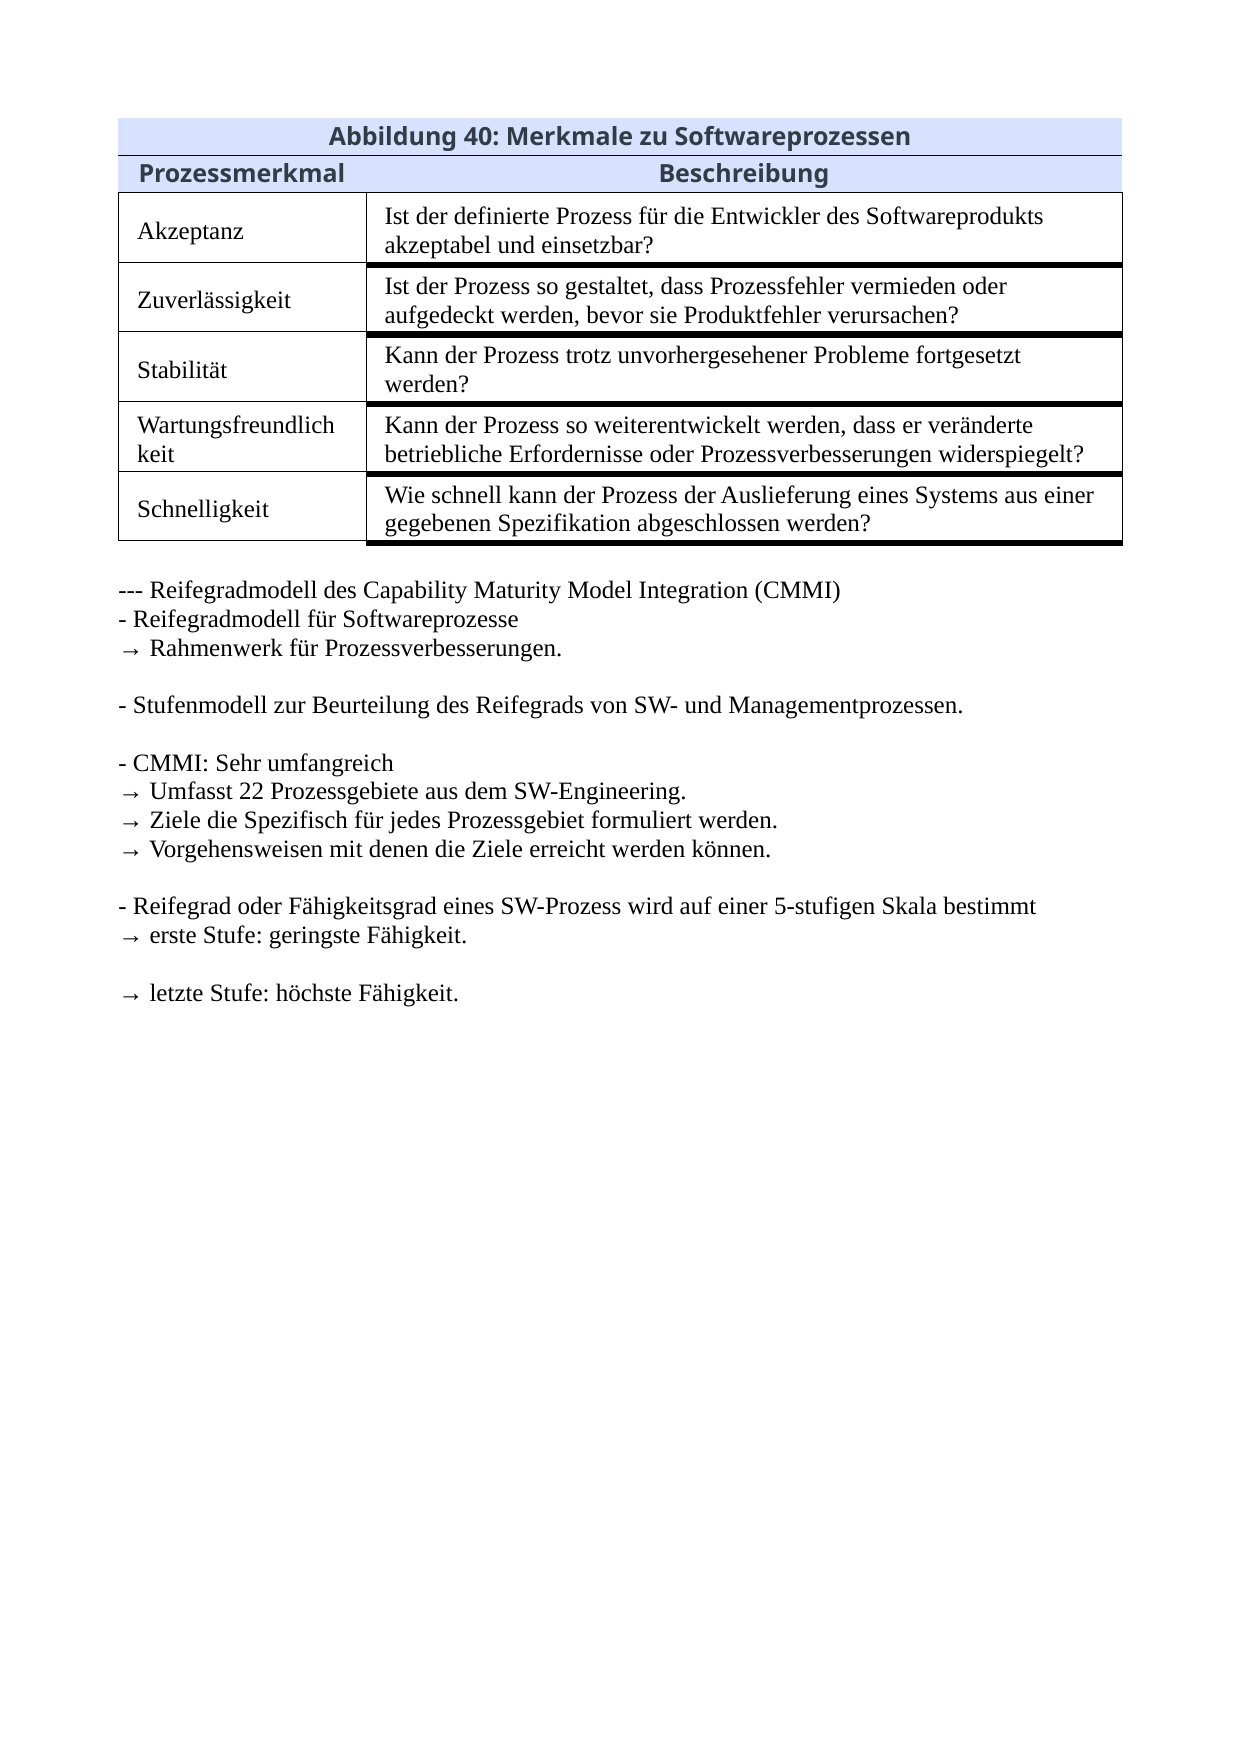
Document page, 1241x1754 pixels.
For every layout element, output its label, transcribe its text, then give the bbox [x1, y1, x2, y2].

table_cell Akzeptanz [119, 193, 366, 262]
table_cell Zuverlässigkeit [119, 263, 366, 331]
table_cell Stabilität [119, 332, 366, 401]
text - Reifegrad oder Fähigkeitsgrad eines SW-Prozess wird auf einer 5-stufigen Skala bestimmt [118, 891, 1122, 920]
text - Stufenmodell zur Beurteilung des Reifegrads von SW- und Managementprozessen. [118, 690, 1122, 719]
table_cell Ist der Prozess so gestaltet, dass Prozessfehler vermieden oder aufgedeckt werden, bevor sie Produktfehler verursachen? [367, 268, 1122, 331]
table_cell Kann der Prozess so weiterentwickelt werden, dass er veränderte betriebliche Erfordernisse oder Prozess­verbesserungen widerspiegelt? [367, 407, 1122, 471]
text → Ziele die Spezifisch für jedes Prozessgebiet formuliert werden. [118, 805, 1122, 834]
text - Reifegradmodell für Softwareprozesse [118, 604, 1122, 633]
table_cell Kann der Prozess trotz unvorhergesehener Probleme fortgesetzt werden? [367, 338, 1122, 401]
text - CMMI: Sehr umfangreich [118, 748, 1122, 776]
table_cell Schnelligkeit [119, 472, 366, 540]
text → Rahmenwerk für Prozessverbesserungen. [118, 633, 1122, 661]
table_cell Wie schnell kann der Prozess der Auslieferung eines Systems aus einer gegebenen Spezifikation abgeschlossen werden? [367, 477, 1122, 540]
table_cell Ist der definierte Prozess für die Entwickler des Softwareprodukts akzeptabel und einsetzbar? [367, 193, 1122, 262]
text → Umfasst 22 Prozessgebiete aus dem SW-Engineering. [118, 776, 1122, 805]
table_header Abbildung 40: Merkmale zu Softwareprozessen [118, 118, 1122, 155]
text → letzte Stufe: höchste Fähigkeit. [118, 978, 1122, 1006]
table_cell Prozessmerkmal [118, 156, 366, 192]
table_cell Beschreibung [366, 156, 1122, 192]
text → erste Stufe: geringste Fähigkeit. [118, 920, 1122, 949]
text --- Reifegradmodell des Capability Maturity Model Integration (CMMI) [118, 575, 1122, 604]
table_cell Wartungsfreundlichkeit [119, 402, 366, 471]
text → Vorgehensweisen mit denen die Ziele erreicht werden können. [118, 834, 1122, 863]
